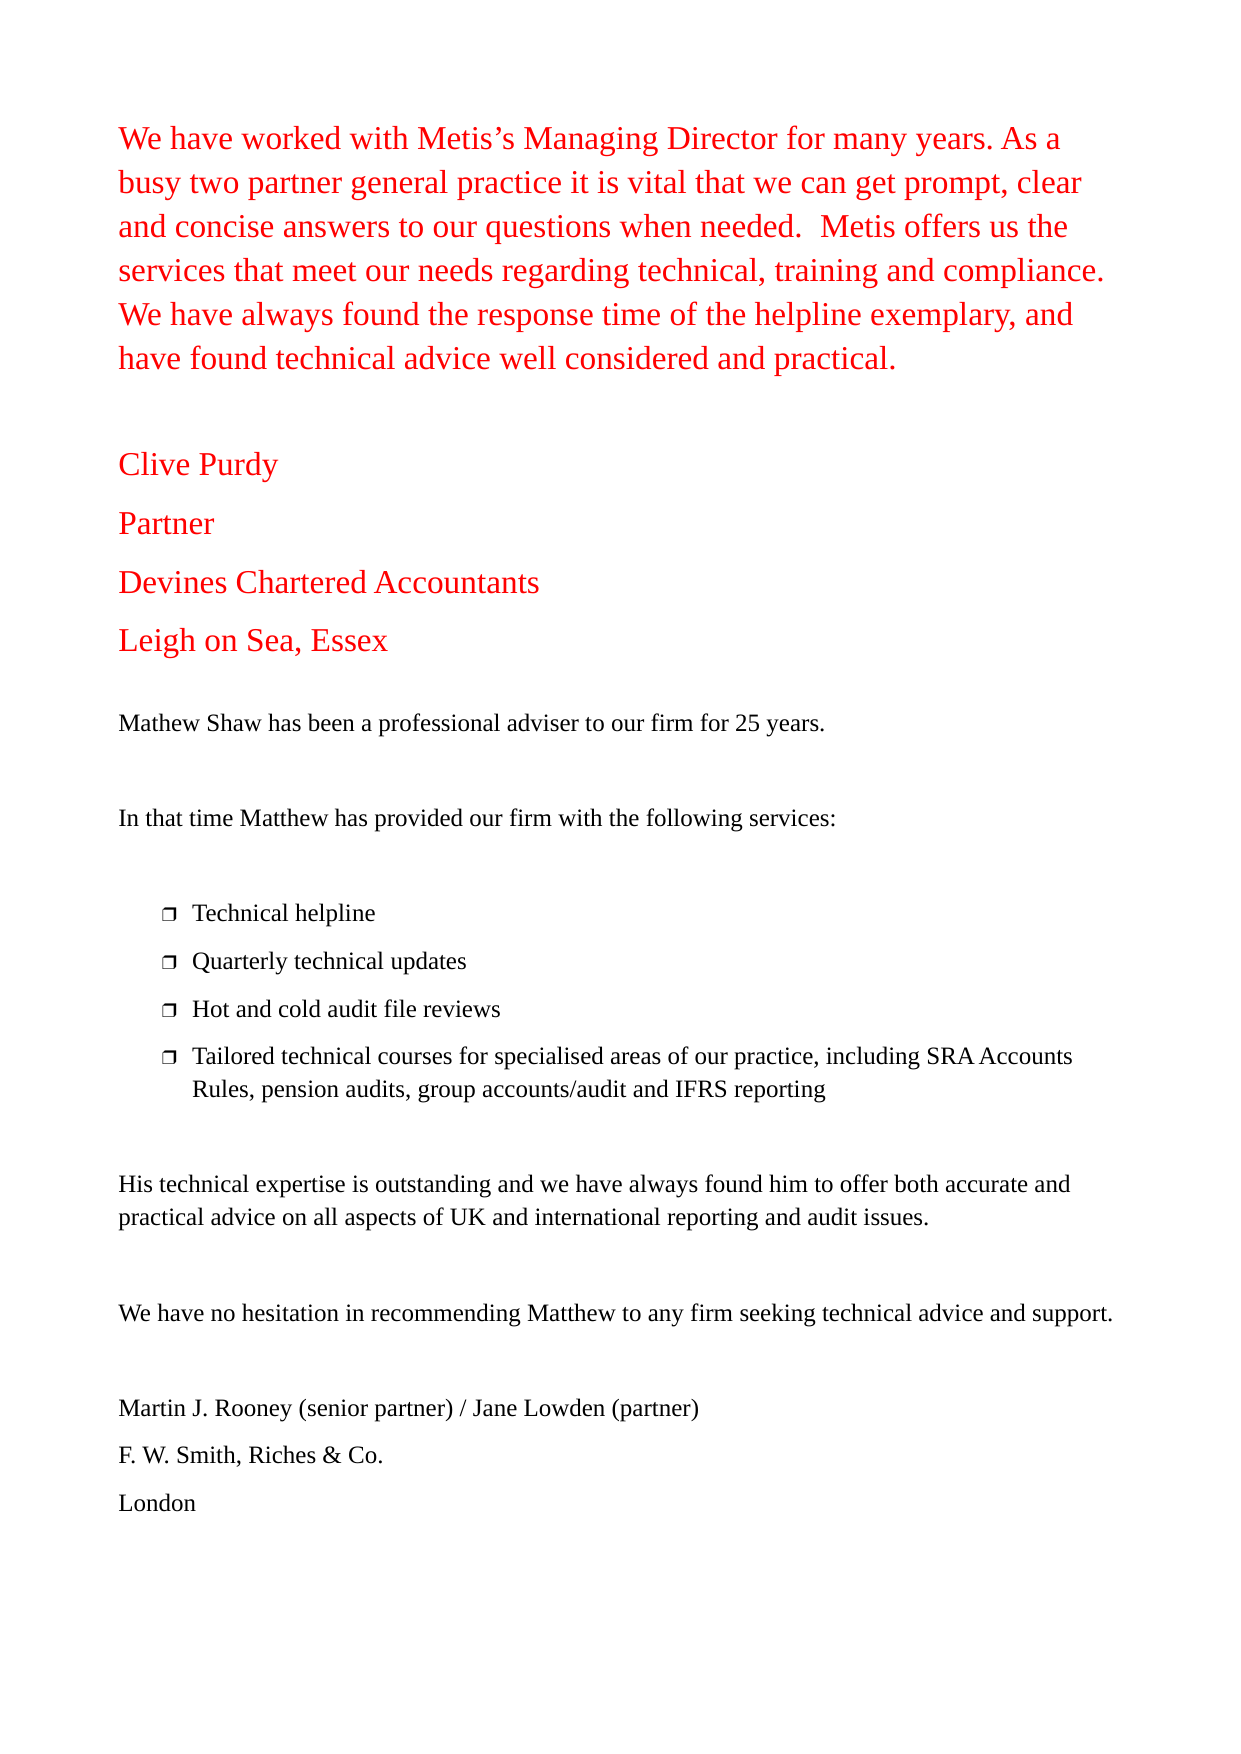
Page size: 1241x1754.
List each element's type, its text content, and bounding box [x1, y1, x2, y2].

text Partner [118, 503, 1122, 542]
list Tailored technical courses for specialised areas of our practice, including SRA Accounts Rules, pension audits, group accounts/audit and IFRS reporting [162, 1041, 1122, 1103]
text Devines Chartered Accountants [118, 562, 1122, 600]
text We have worked with Metis’s Managing Director for many years. As a busy two partner general practice it is vital that we can get prompt, clear and concise answers to our questions when needed. Metis offers us the services that meet our needs regarding technical, training and compliance. We have always found the response time of the helpline exemplary, and have found technical advice well considered and practical. [118, 118, 1122, 377]
list Hot and cold audit file reviews [162, 994, 1122, 1022]
text His technical expertise is outstanding and we have always found him to offer both accurate and practical advice on all aspects of UK and international reporting and audit issues. [118, 1169, 1122, 1231]
text Martin J. Rooney (senior partner) / Jane Lowden (partner) [118, 1393, 1122, 1422]
list Quarterly technical updates [162, 946, 1122, 975]
text Clive Purdy [118, 445, 1122, 483]
text F. W. Smith, Riches & Co. [118, 1441, 1122, 1469]
text We have no hesitation in recommending Matthew to any firm seeking technical advice and support. [118, 1298, 1122, 1326]
text Mathew Shaw has been a professional adviser to our firm for 25 years. [118, 708, 1122, 737]
text Leigh on Sea, Essex [118, 621, 1122, 659]
text London [118, 1488, 1122, 1517]
list Technical helpline [162, 898, 1122, 927]
text In that time Matthew has provided our firm with the following services: [118, 803, 1122, 832]
